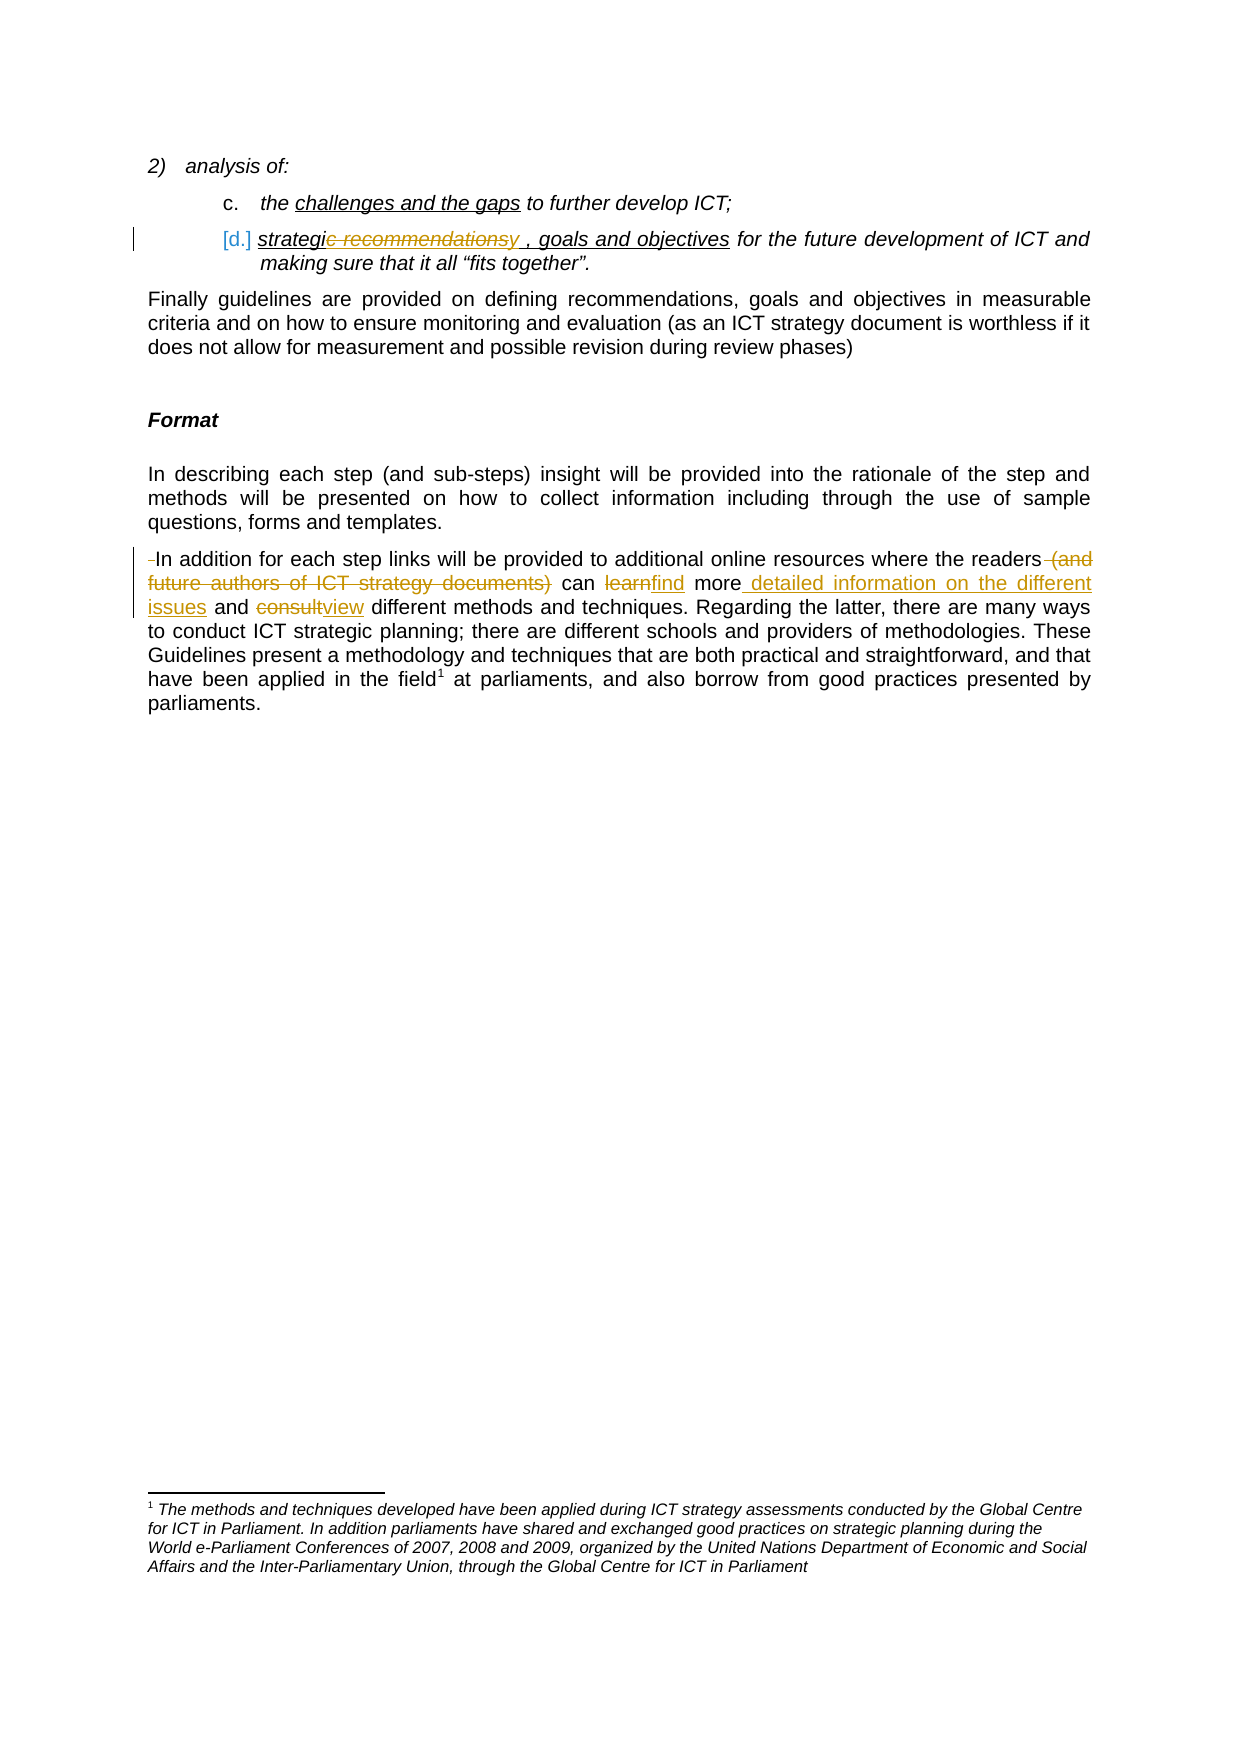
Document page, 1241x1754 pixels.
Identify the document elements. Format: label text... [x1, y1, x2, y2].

list strategiy , goals and objectives for the future development of ICT and making sure that it all “fits together”. [223, 227, 1092, 275]
text In addition for each step links will be provided to additional online resources where the readers can find more detailed information on the different issues and view different methods and techniques. Regarding the latter, there are many ways to conduct ICT strategic planning; there are different schools and providers of methodologies. These Guidelines present a methodology and techniques that are both practical and straightforward, and that have been applied in the field at parliaments, and also borrow from good practices presented by parliaments. [148, 547, 1092, 714]
text In describing each step (and sub-steps) insight will be provided into the rationale of the step and methods will be presented on how to collect information including through the use of sample questions, forms and templates. [148, 462, 1092, 534]
list analysis of: [148, 154, 1092, 178]
text The methods and techniques developed have been applied during ICT strategy assessments conducted by the Global Centre for ICT in Parliament. In addition parliaments have shared and exchanged good practices on strategic planning during the World e-Parliament Conferences of 2007, 2008 and 2009, organized by the United Nations Department of Economic and Social Affairs and the Inter-Parliamentary Union, through the Global Centre for ICT in Parliament [148, 1499, 1092, 1576]
subtitle Format [148, 408, 1092, 432]
list the challenges and the gaps to further develop ICT; [223, 190, 1092, 214]
text Finally guidelines are provided on defining recommendations, goals and objectives in measurable criteria and on how to ensure monitoring and evaluation (as an ICT strategy document is worthless if it does not allow for measurement and possible revision during review phases) [148, 287, 1092, 359]
